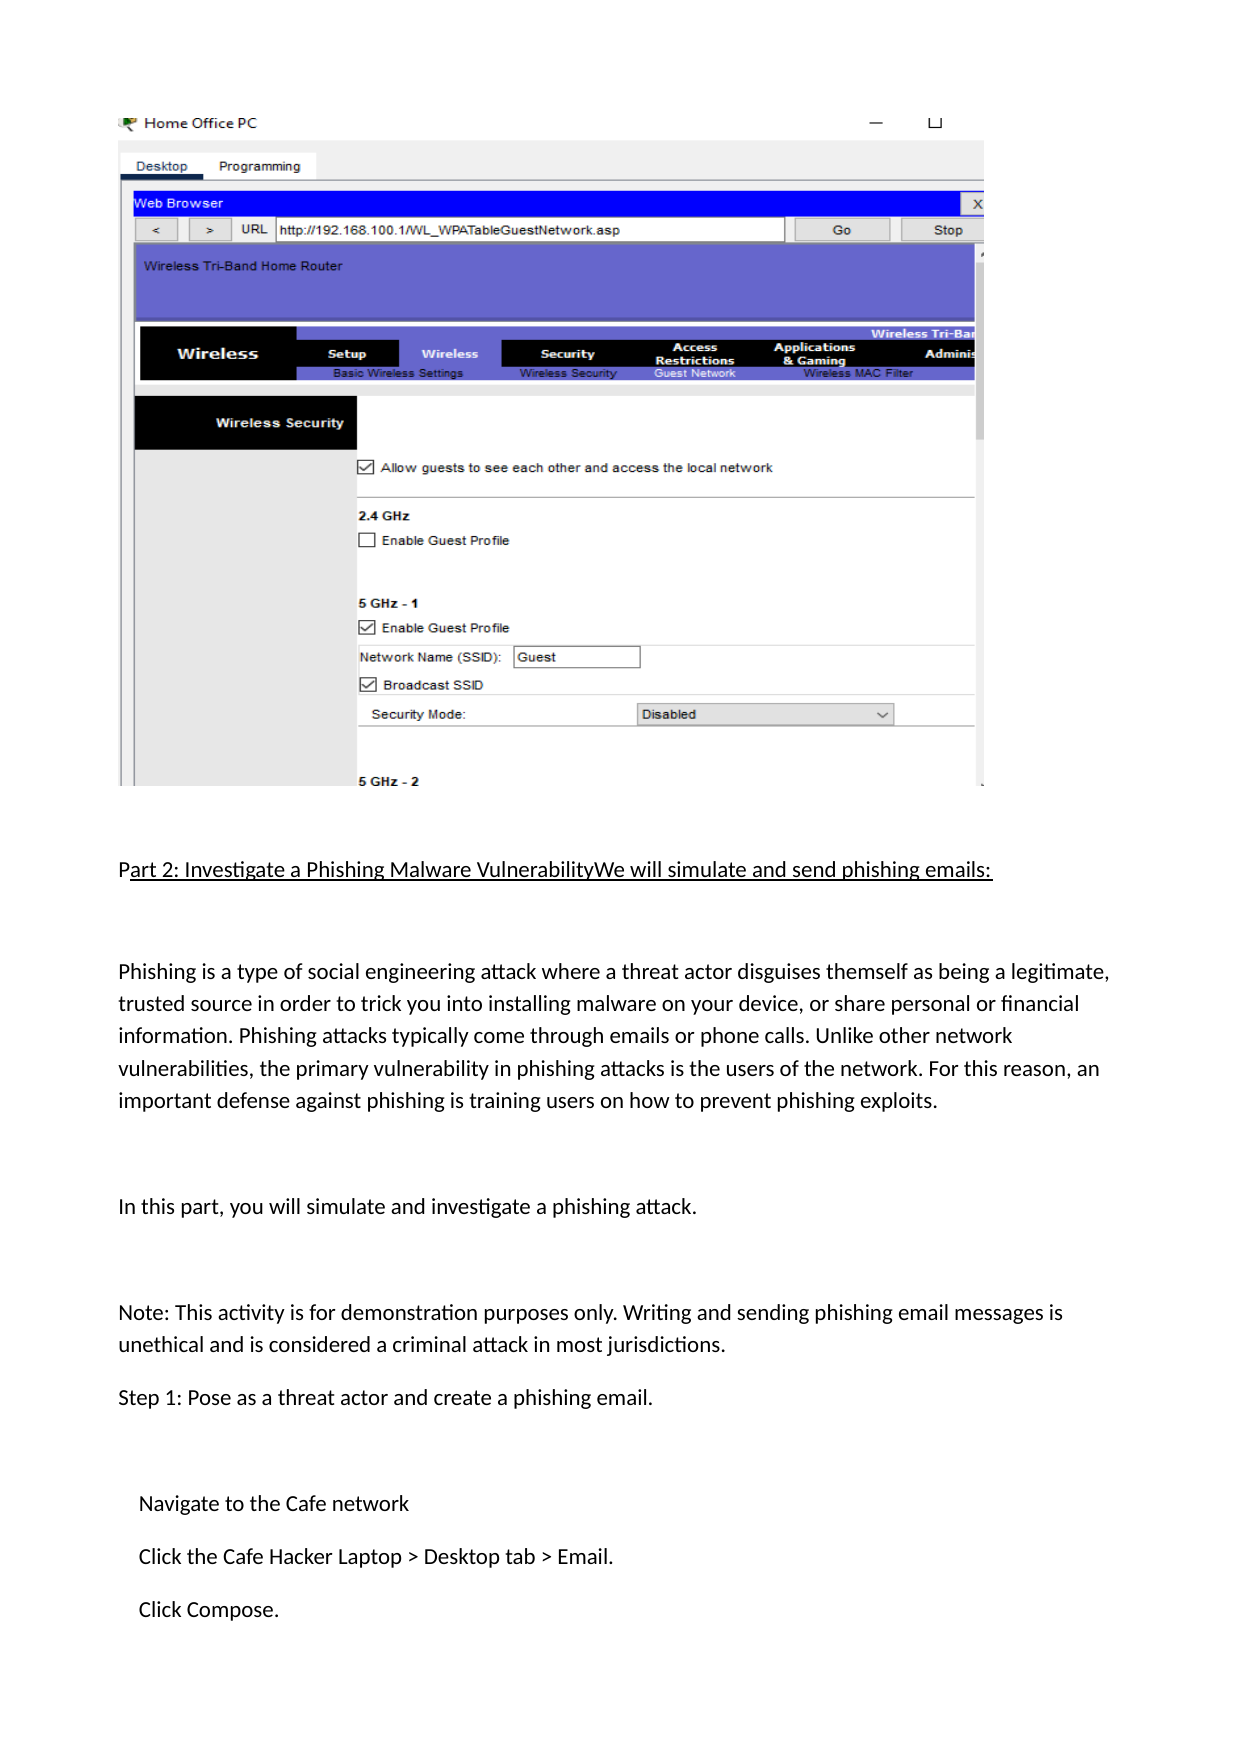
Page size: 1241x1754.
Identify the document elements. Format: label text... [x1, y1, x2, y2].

text In this part, you will simulate and investigate a phishing attack. [118, 1192, 1122, 1220]
text Navigate to the Cafe network [118, 1489, 1122, 1517]
text Step 1: Pose as a threat actor and create a phishing email. [118, 1383, 1122, 1411]
text Part 2: Investigate a Phishing Malware VulnerabilityWe will simulate and send phishing emails: [118, 855, 1122, 883]
text Note: This activity is for demonstration purposes only. Writing and sending phishing email messages is unethical and is considered a criminal attack in most jurisdictions. [118, 1298, 1122, 1358]
text Click Compose. [118, 1595, 1122, 1623]
text Phishing is a type of social engineering attack where a threat actor disguises themself as being a legitimate, trusted source in order to trick you into installing malware on your device, or share personal or financial information. Phishing attacks typically come through emails or phone calls. Unlike other network vulnerabilities, the primary vulnerability in phishing attacks is the users of the network. For this reason, an important defense against phishing is training users on how to prevent phishing exploits. [118, 957, 1122, 1114]
text Click the Cafe Hacker Laptop > Desktop tab > Email. [118, 1542, 1122, 1570]
